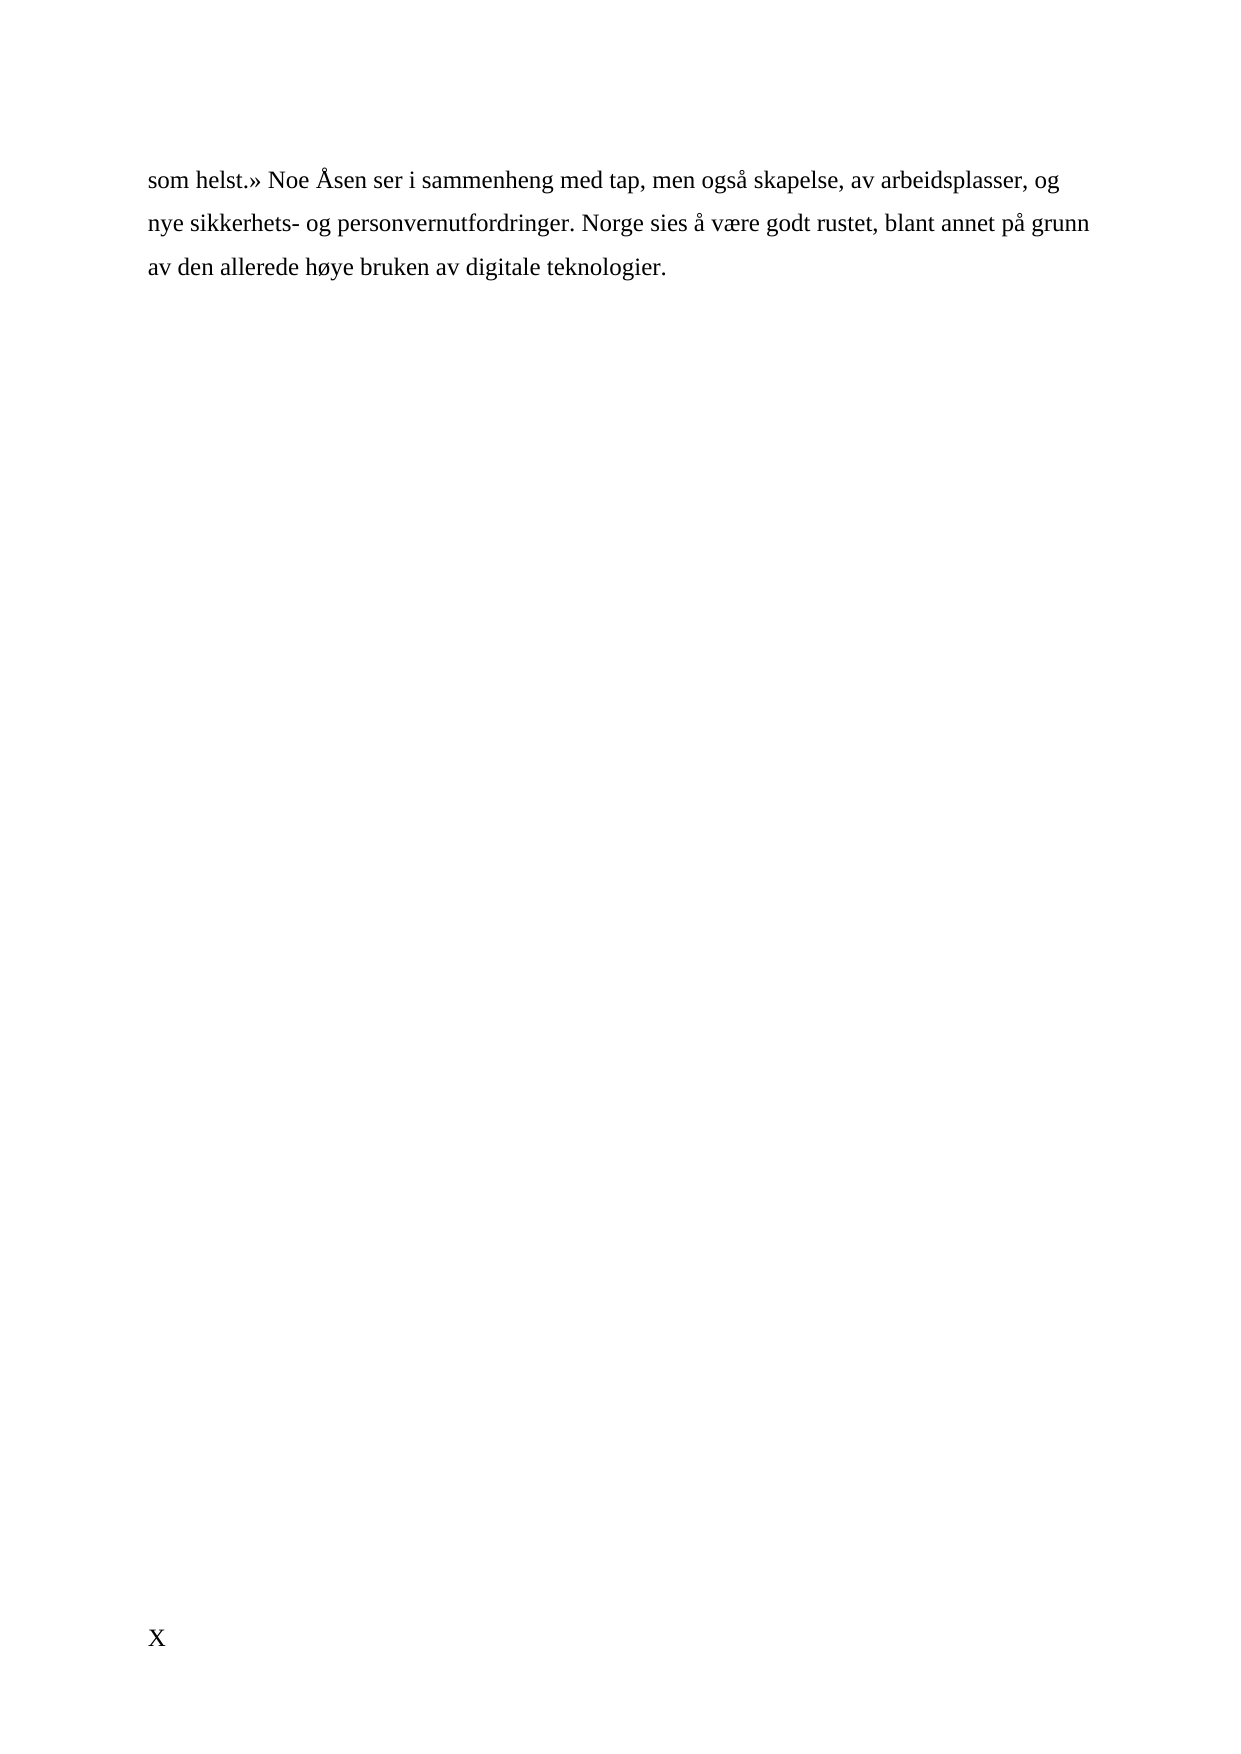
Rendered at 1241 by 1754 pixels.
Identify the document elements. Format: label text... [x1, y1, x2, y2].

text som helst.» Noe Åsen ser i sammenheng med tap, men også skapelse, av arbeidsplasser, og nye sikkerhets- og personvernutfordringer. Norge sies å være godt rustet, blant annet på grunn av den allerede høye bruken av digitale teknologier. [148, 165, 1092, 280]
